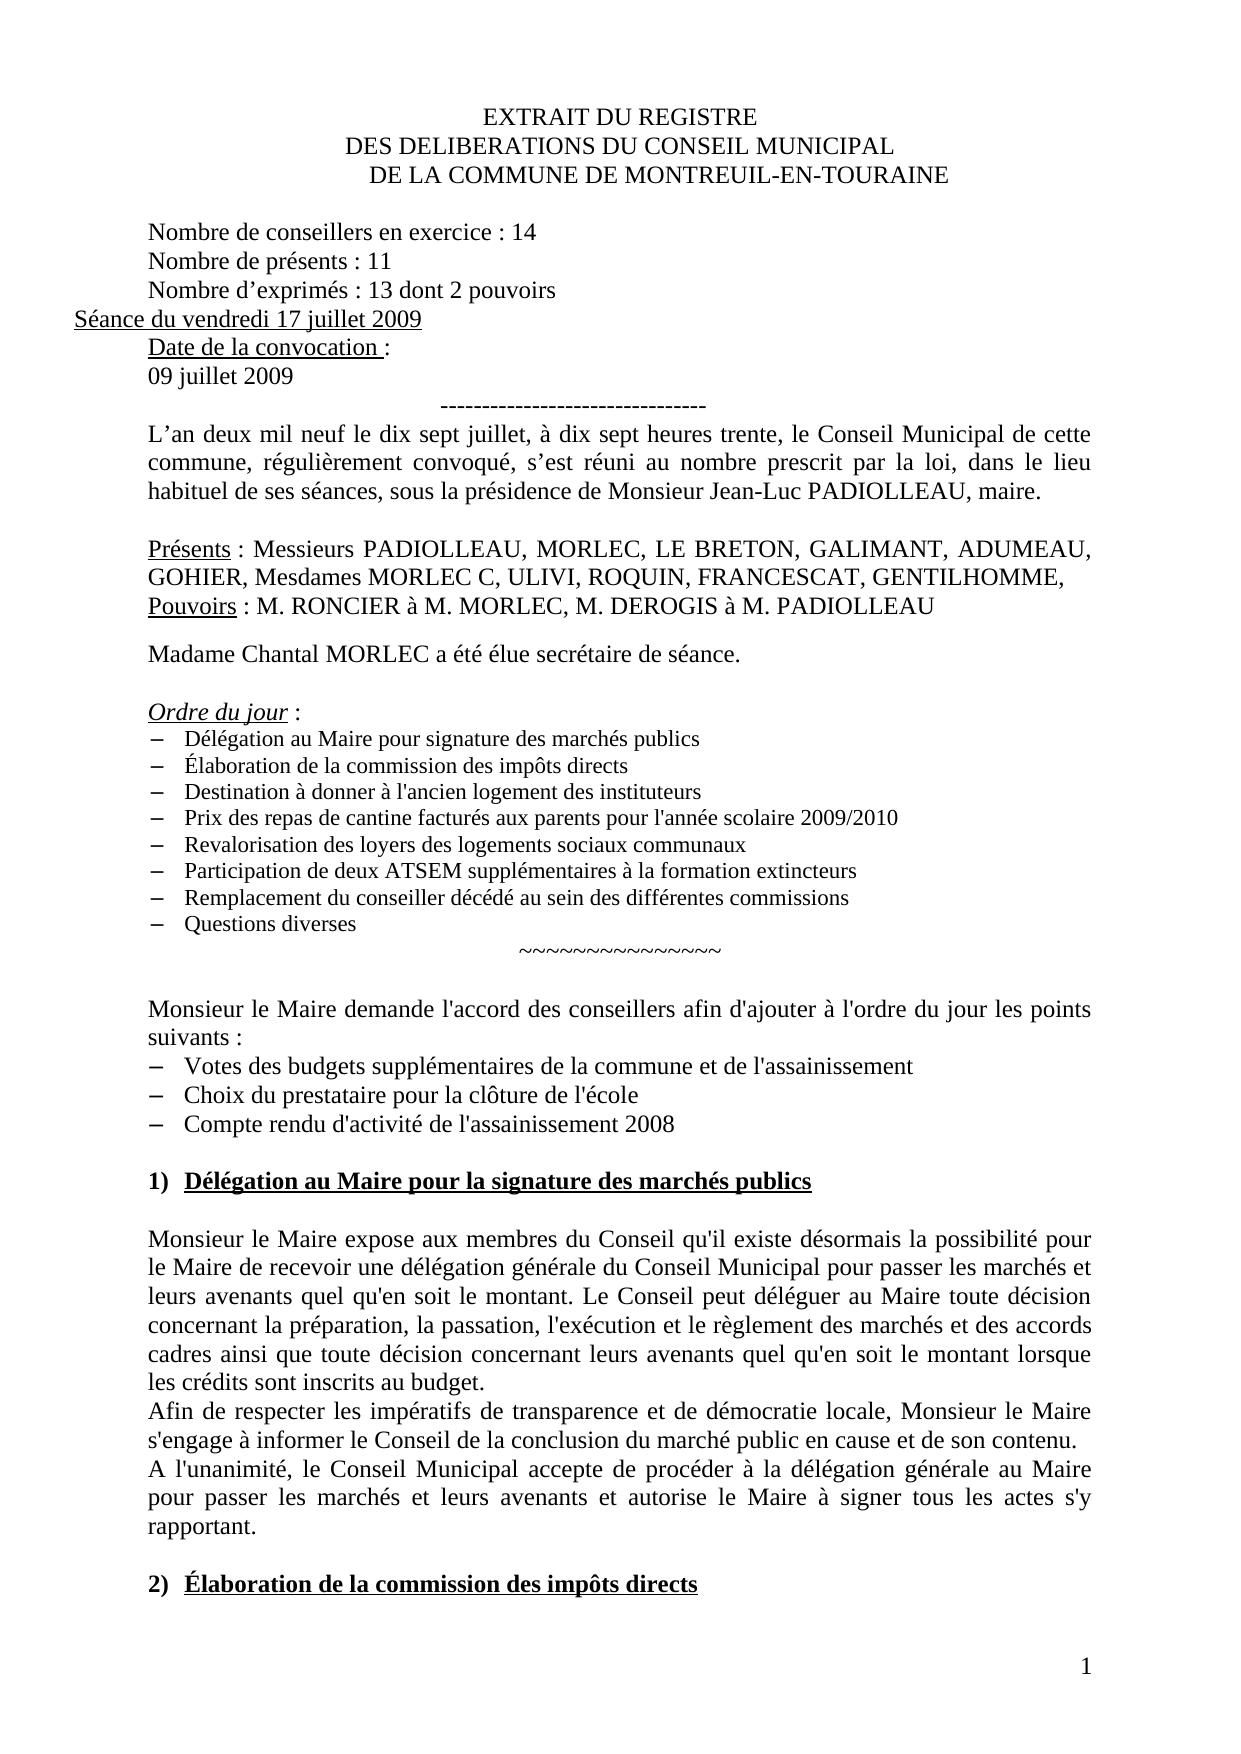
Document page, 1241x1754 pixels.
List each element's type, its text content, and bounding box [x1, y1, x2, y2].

text Présents : Messieurs PADIOLLEAU, MORLEC, LE BRETON, GALIMANT, ADUMEAU, GOHIER, Mesdames MORLEC C, ULIVI, ROQUIN, FRANCESCAT, GENTILHOMME, [148, 534, 1092, 591]
text DES DELIBERATIONS DU CONSEIL MUNICIPAL [148, 131, 1092, 160]
text Ordre du jour : [148, 697, 1092, 725]
list Prix des repas de cantine facturés aux parents pour l'année scolaire 2009/2010 [151, 804, 1092, 831]
text Nombre de conseillers en exercice : 14 [148, 217, 1092, 246]
text Monsieur le Maire expose aux membres du Conseil qu'il existe désormais la possibilité pour le Maire de recevoir une délégation générale du Conseil Municipal pour passer les marchés et leurs avenants quel qu'en soit le montant. Le Conseil peut déléguer au Maire toute décision concernant la préparation, la passation, l'exécution et le règlement des marchés et des accords cadres ainsi que toute décision concernant leurs avenants quel qu'en soit le montant lorsque les crédits sont inscrits au budget. [148, 1224, 1092, 1396]
list Votes des budgets supplémentaires de la commune et de l'assainissement [149, 1051, 1092, 1080]
text Madame Chantal MORLEC a été élue secrétaire de séance. [148, 639, 1092, 668]
list Revalorisation des loyers des logements sociaux communaux [151, 831, 1092, 857]
list Délégation au Maire pour la signature des marchés publics [148, 1166, 1092, 1195]
text A l'unanimité, le Conseil Municipal accepte de procéder à la délégation générale au Maire pour passer les marchés et leurs avenants et autorise le Maire à signer tous les actes s'y rapportant. [148, 1454, 1092, 1540]
text Nombre d’exprimés : 13 dont 2 pouvoirs [54, 275, 1092, 304]
text L’an deux mil neuf le dix sept juillet, à dix sept heures trente, le Conseil Municipal de cette commune, régulièrement convoqué, s’est réuni au nombre prescrit par la loi, dans le lieu habituel de ses séances, sous la présidence de Monsieur Jean-Luc PADIOLLEAU, maire. [148, 419, 1092, 505]
text EXTRAIT DU REGISTRE [148, 102, 1092, 131]
text Afin de respecter les impératifs de transparence et de démocratie locale, Monsieur le Maire s'engage à informer le Conseil de la conclusion du marché public en cause et de son contenu. [148, 1396, 1092, 1454]
list Élaboration de la commission des impôts directs [148, 1569, 1092, 1597]
list Délégation au Maire pour signature des marchés publics [151, 725, 1092, 752]
text DE LA COMMUNE DE MONTREUIL-EN-TOURAINE [295, 160, 1144, 189]
list Choix du prestataire pour la clôture de l'école [149, 1080, 1092, 1109]
list Compte rendu d'activité de l'assainissement 2008 [149, 1109, 1092, 1137]
list Questions diverses [151, 910, 1092, 936]
text Séance du vendredi 17 juillet 2009 [54, 304, 1092, 332]
text Date de la convocation : [54, 332, 1092, 361]
text ~~~~~~~~~~~~~~~ [148, 936, 1092, 965]
list Destination à donner à l'ancien logement des instituteurs [151, 778, 1092, 804]
text 09 juillet 2009 [54, 361, 1092, 390]
text Nombre de présents : 11 [54, 246, 1092, 275]
list Participation de deux ATSEM supplémentaires à la formation extincteurs [151, 857, 1092, 883]
text Monsieur le Maire demande l'accord des conseillers afin d'ajouter à l'ordre du jour les points suivants : [148, 994, 1092, 1051]
text Pouvoirs : M. RONCIER à M. MORLEC, M. DEROGIS à M. PADIOLLEAU [148, 591, 1092, 620]
text -------------------------------- [54, 390, 1092, 419]
list Élaboration de la commission des impôts directs [151, 752, 1092, 778]
list Remplacement du conseiller décédé au sein des différentes commissions [151, 883, 1092, 910]
